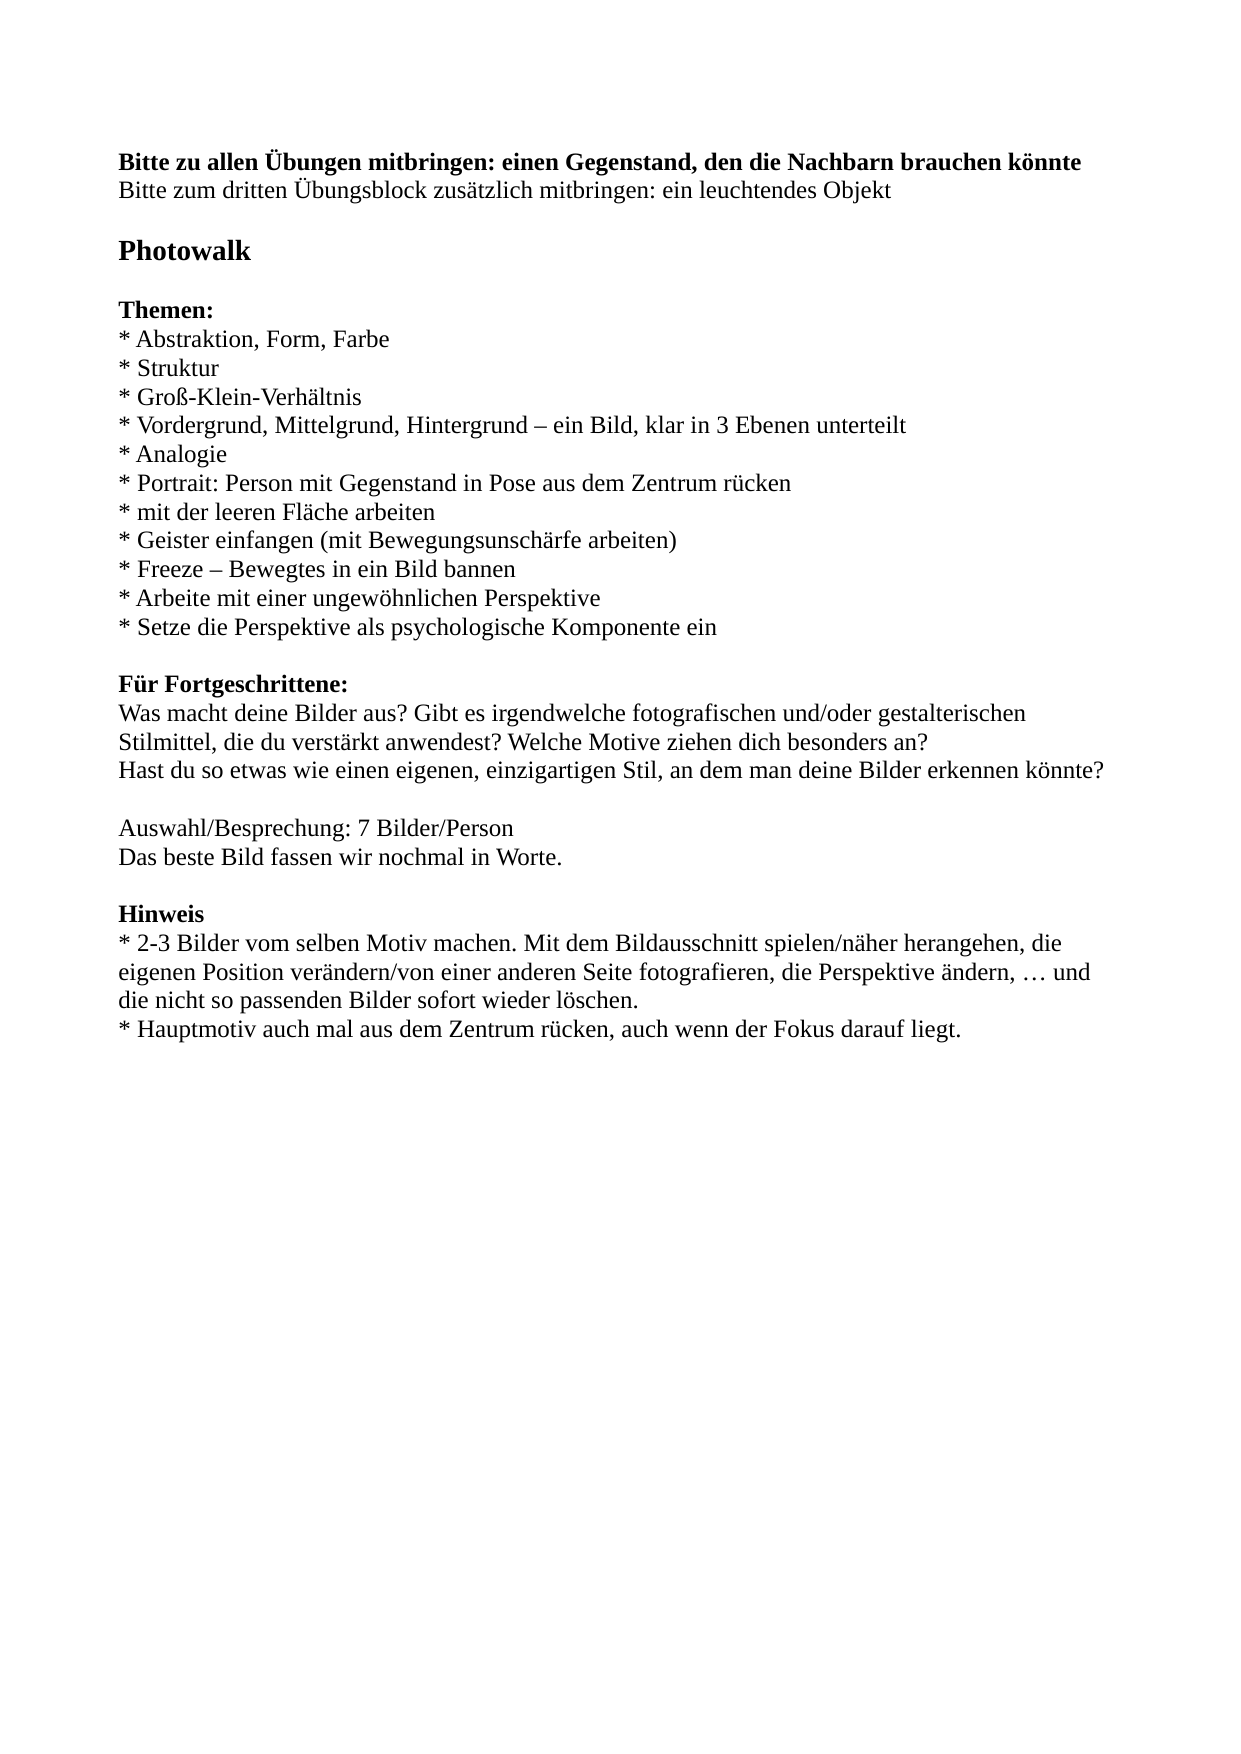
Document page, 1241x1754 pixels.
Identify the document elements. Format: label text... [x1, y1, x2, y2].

text * Portrait: Person mit Gegenstand in Pose aus dem Zentrum rücken [118, 468, 1122, 497]
text * Groß-Klein-Verhältnis [118, 382, 1122, 410]
text * Setze die Perspektive als psychologische Komponente ein [118, 612, 1122, 640]
text * 2-3 Bilder vom selben Motiv machen. Mit dem Bildausschnitt spielen/näher herangehen, die eigenen Position verändern/von einer anderen Seite fotografieren, die Perspektive ändern, … und die nicht so passenden Bilder sofort wieder löschen. [118, 928, 1122, 1014]
text Für Fortgeschrittene: [118, 669, 1122, 698]
text Was macht deine Bilder aus? Gibt es irgendwelche fotografischen und/oder gestalterischen Stilmittel, die du verstärkt anwendest? Welche Motive ziehen dich besonders an? Hast du so etwas wie einen eigenen, einzigartigen Stil, an dem man deine Bilder erkennen könnte? [118, 698, 1122, 784]
text * mit der leeren Fläche arbeiten [118, 497, 1122, 525]
text * Analogie [118, 439, 1122, 468]
text * Hauptmotiv auch mal aus dem Zentrum rücken, auch wenn der Fokus darauf liegt. [118, 1014, 1122, 1043]
text Auswahl/Besprechung: 7 Bilder/Person [118, 813, 1122, 842]
text * Arbeite mit einer ungewöhnlichen Perspektive [118, 583, 1122, 612]
text Photowalk [118, 233, 1122, 267]
text * Freeze – Bewegtes in ein Bild bannen [118, 554, 1122, 583]
text Das beste Bild fassen wir nochmal in Worte. [118, 842, 1122, 870]
text * Vordergrund, Mittelgrund, Hintergrund – ein Bild, klar in 3 Ebenen unterteilt [118, 410, 1122, 439]
text Hinweis [118, 899, 1122, 928]
text Themen: * Abstraktion, Form, Farbe [118, 295, 1122, 353]
text * Struktur [118, 353, 1122, 382]
text Bitte zum dritten Übungsblock zusätzlich mitbringen: ein leuchtendes Objekt [118, 176, 1122, 204]
text Bitte zu allen Übungen mitbringen: einen Gegenstand, den die Nachbarn brauchen könnte [118, 147, 1122, 176]
text * Geister einfangen (mit Bewegungsunschärfe arbeiten) [118, 525, 1122, 554]
